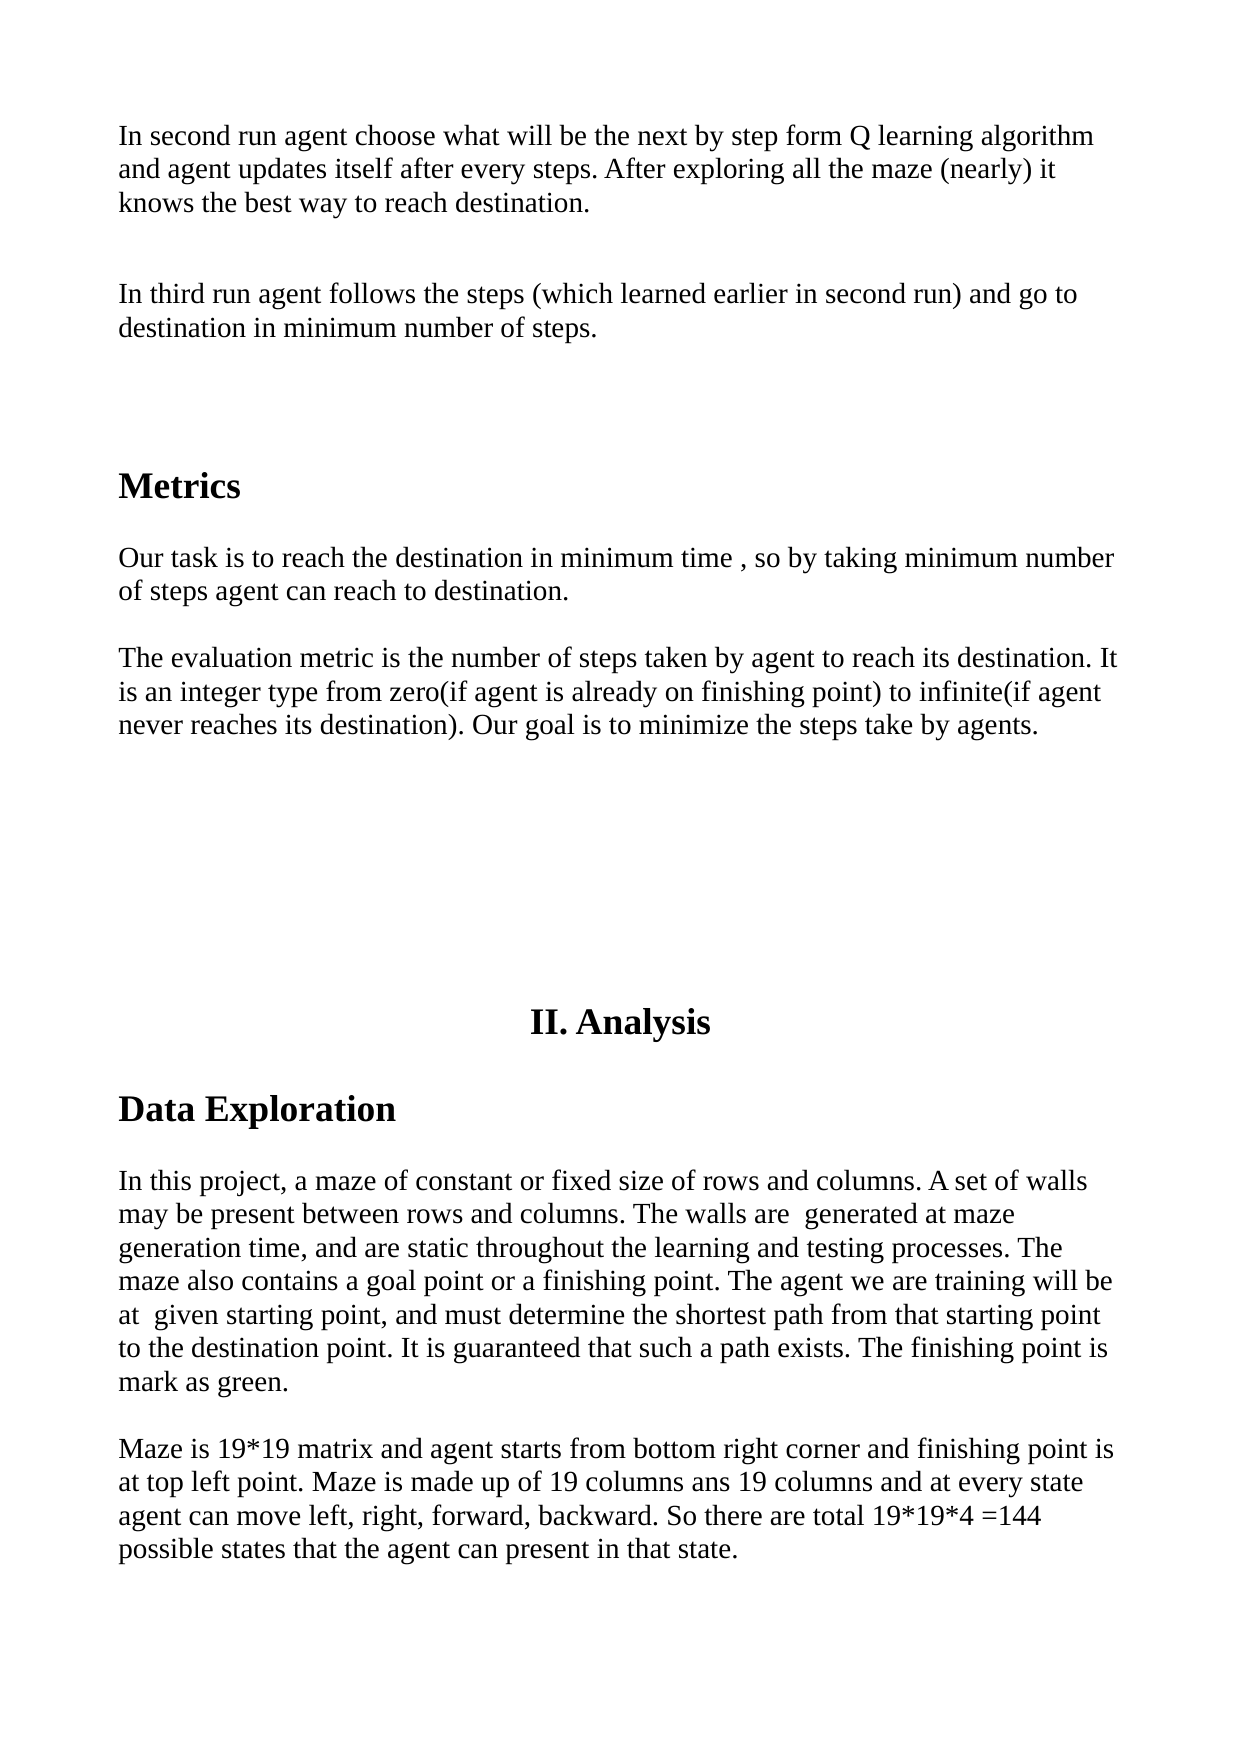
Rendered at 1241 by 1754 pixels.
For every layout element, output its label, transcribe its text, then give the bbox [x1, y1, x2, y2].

text The evaluation metric is the number of steps taken by agent to reach its destination. It is an integer type from zero(if agent is already on finishing point) to infinite(if agent never reaches its destination). Our goal is to minimize the steps take by agents. [118, 640, 1122, 741]
text II. Analysis [118, 1000, 1122, 1043]
text Data Exploration [118, 1086, 1122, 1129]
text In second run agent choose what will be the next by step form Q learning algorithm and agent updates itself after every steps. After exploring all the maze (nearly) it knows the best way to reach destination. [118, 118, 1122, 219]
text In this project, a maze of constant or fixed size of rows and columns. A set of walls may be present between rows and columns. The walls are generated at maze generation time, and are static throughout the learning and testing processes. The maze also contains a goal point or a finishing point. The agent we are training will be at given starting point, and must determine the shortest path from that starting point to the destination point. It is guaranteed that such a path exists. The finishing point is mark as green. [118, 1163, 1122, 1397]
text In third run agent follows the steps (which learned earlier in second run) and go to destination in minimum number of steps. [118, 276, 1122, 343]
text Maze is 19*19 matrix and agent starts from bottom right corner and finishing point is at top left point. Maze is made up of 19 columns ans 19 columns and at every state agent can move left, right, forward, backward. So there are total 19*19*4 =144 possible states that the agent can present in that state. [118, 1431, 1122, 1565]
text Metrics [118, 463, 1122, 506]
text Our task is to reach the destination in minimum time , so by taking minimum number of steps agent can reach to destination. [118, 540, 1122, 607]
